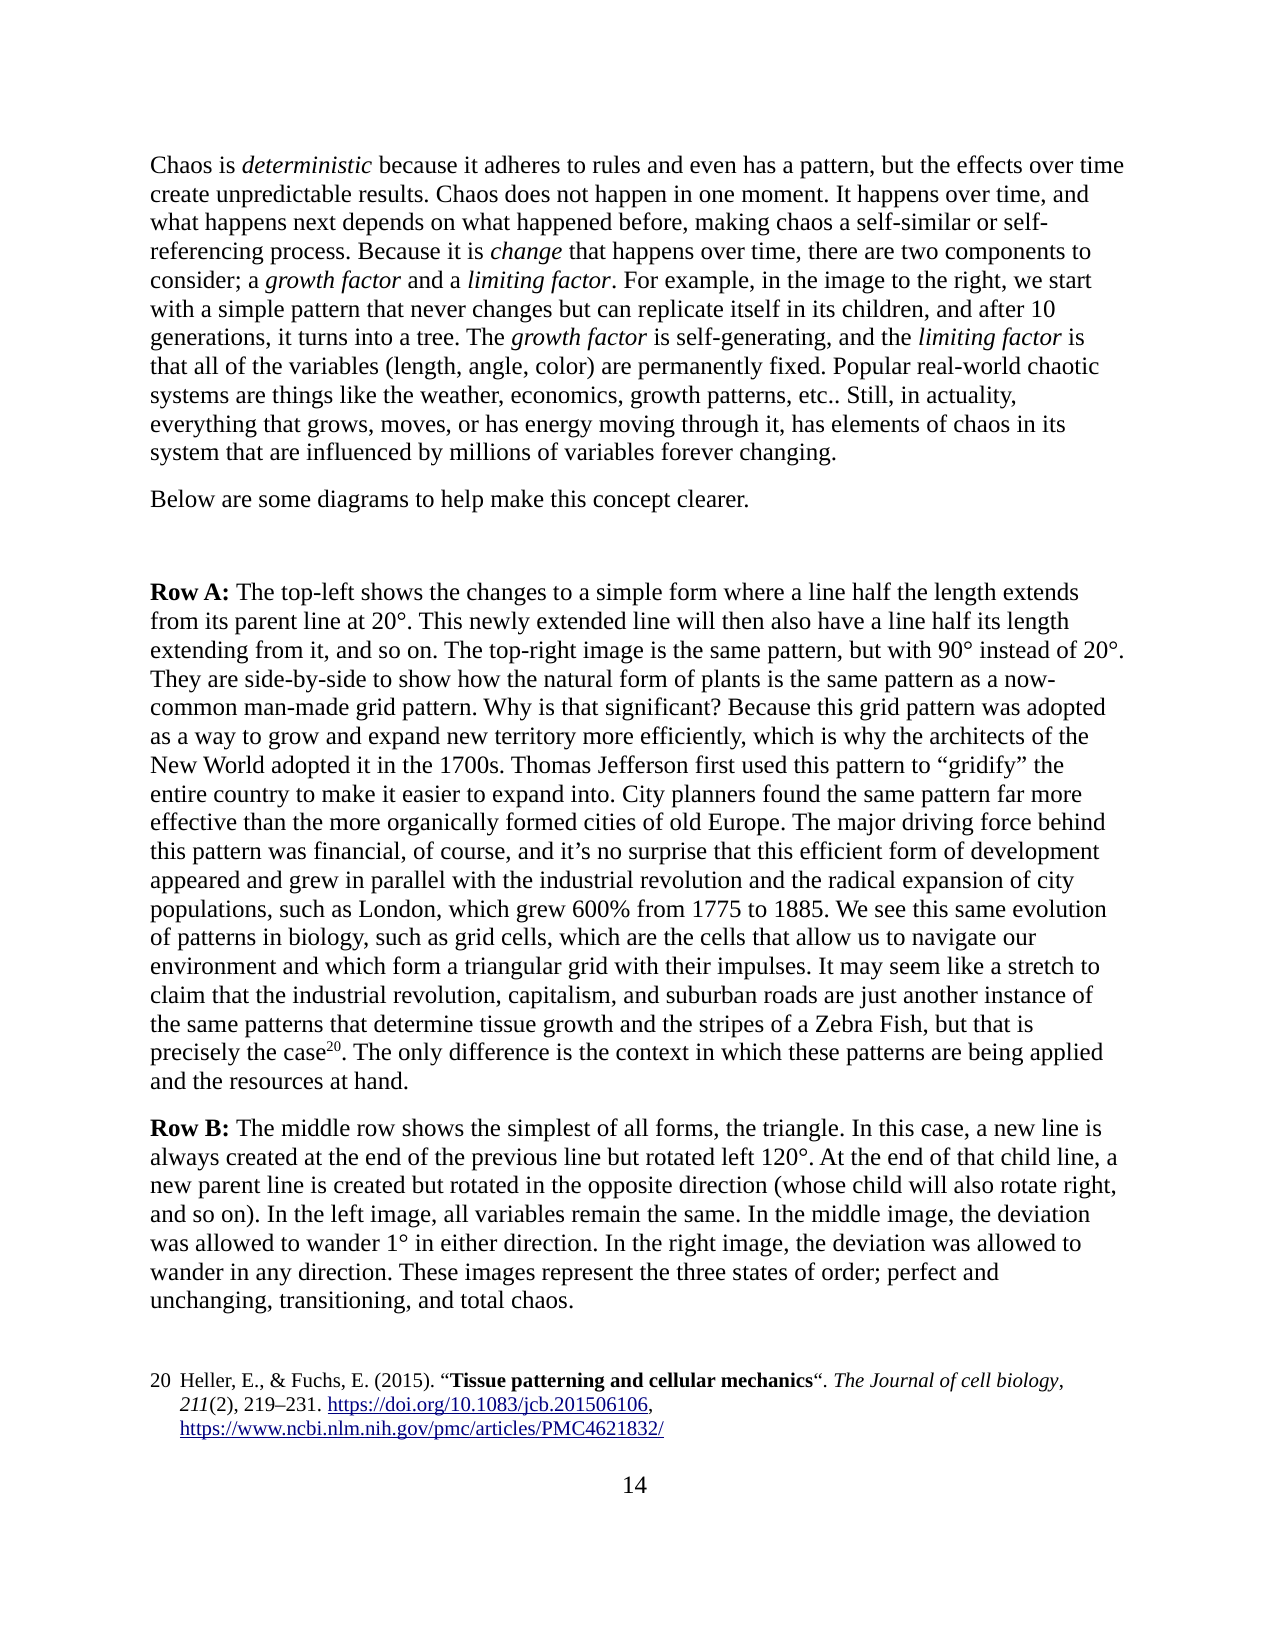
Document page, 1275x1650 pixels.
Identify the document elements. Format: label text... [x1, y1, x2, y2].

text Below are some diagrams to help make this concept clearer. [150, 484, 1125, 513]
text Row B: The middle row shows the simplest of all forms, the triangle. In this case, a new line is always created at the end of the previous line but rotated left 120°. At the end of that child line, a new parent line is created but rotated in the opposite direction (whose child will also rotate right, and so on). In the left image, all variables remain the same. In the middle image, the deviation was allowed to wander 1° in either direction. In the right image, the deviation was allowed to wander in any direction. These images represent the three states of order; perfect and unchanging, transitioning, and total chaos. [150, 1113, 1125, 1314]
text Chaos is deterministic because it adheres to rules and even has a pattern, but the effects over time create unpredictable results. Chaos does not happen in one moment. It happens over time, and what happens next depends on what happened before, making chaos a self-similar or self-referencing process. Because it is change that happens over time, there are two components to consider; a growth factor and a limiting factor. For example, in the image to the right, we start with a simple pattern that never changes but can replicate itself in its children, and after 10 generations, it turns into a tree. The growth factor is self-generating, and the limiting factor is that all of the variables (length, angle, color) are permanently fixed. Popular real-world chaotic systems are things like the weather, economics, growth patterns, etc.. Still, in actuality, everything that grows, moves, or has energy moving through it, has elements of chaos in its system that are influenced by millions of variables forever changing. [150, 150, 1125, 466]
text Heller, E., & Fuchs, E. (2015). “Tissue patterning and cellular mechanics“. The Journal of cell biology, 211(2), 219–231. https://doi.org/10.1083/jcb.201506106, https://www.ncbi.nlm.nih.gov/pmc/articles/PMC4621832/ [150, 1368, 1125, 1440]
text Row A: The top-left shows the changes to a simple form where a line half the length extends from its parent line at 20°. This newly extended line will then also have a line half its length extending from it, and so on. The top-right image is the same pattern, but with 90° instead of 20°. They are side-by-side to show how the natural form of plants is the same pattern as a now-common man-made grid pattern. Why is that significant? Because this grid pattern was adopted as a way to grow and expand new territory more efficiently, which is why the architects of the New World adopted it in the 1700s. Thomas Jefferson first used this pattern to “gridify” the entire country to make it easier to expand into. City planners found the same pattern far more effective than the more organically formed cities of old Europe. The major driving force behind this pattern was financial, of course, and it’s no surprise that this efficient form of development appeared and grew in parallel with the industrial revolution and the radical expansion of city populations, such as London, which grew 600% from 1775 to 1885. We see this same evolution of patterns in biology, such as grid cells, which are the cells that allow us to navigate our environment and which form a triangular grid with their impulses. It may seem like a stretch to claim that the industrial revolution, capitalism, and suburban roads are just another instance of the same patterns that determine tissue growth and the stripes of a Zebra Fish, but that is precisely the case. The only difference is the context in which these patterns are being applied and the resources at hand. [150, 577, 1125, 1095]
